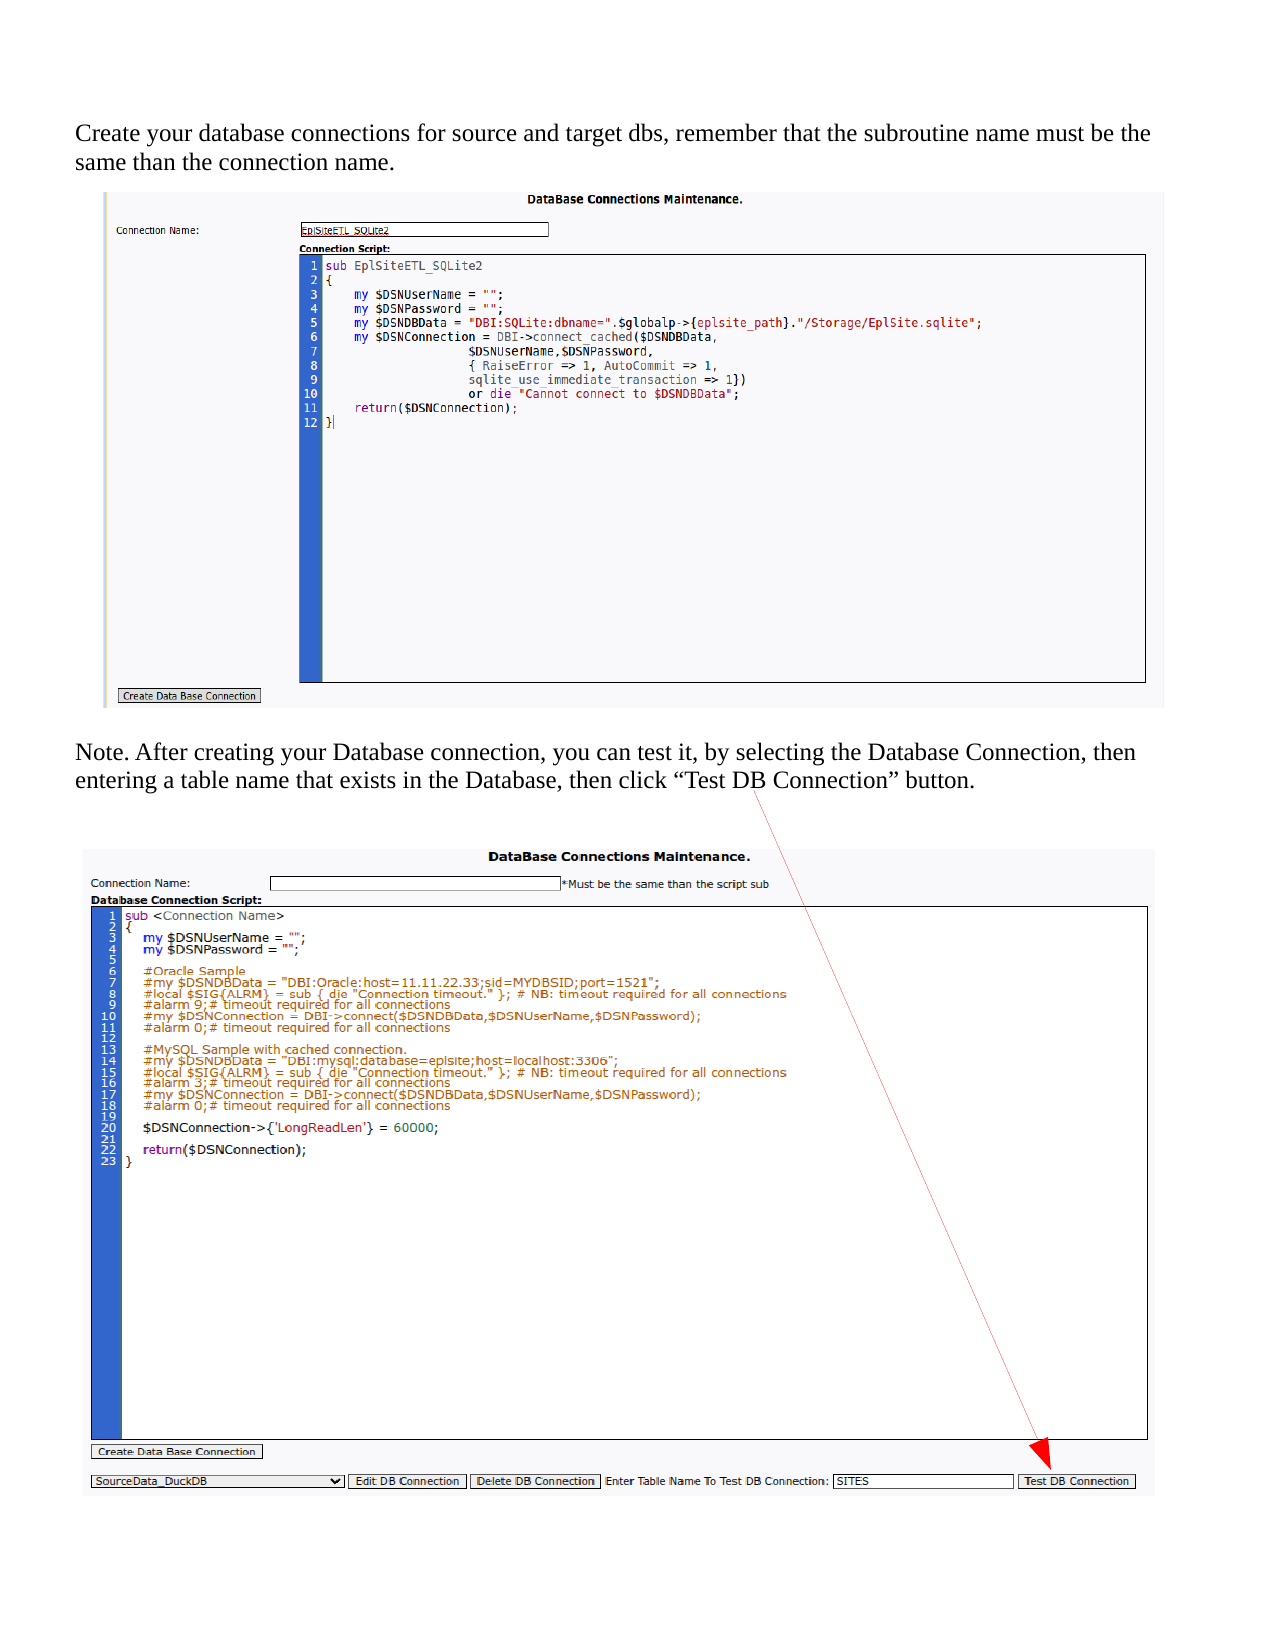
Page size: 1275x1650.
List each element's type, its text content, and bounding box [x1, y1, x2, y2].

text Create your database connections for source and target dbs, remember that the subroutine name must be the same than the connection name. [75, 118, 1200, 176]
picture [103, 192, 1164, 708]
picture [82, 849, 1155, 1496]
text Note. After creating your Database connection, you can test it, by selecting the Database Connection, then entering a table name that exists in the Database, then click “Test DB Connection” button. [75, 737, 1200, 794]
